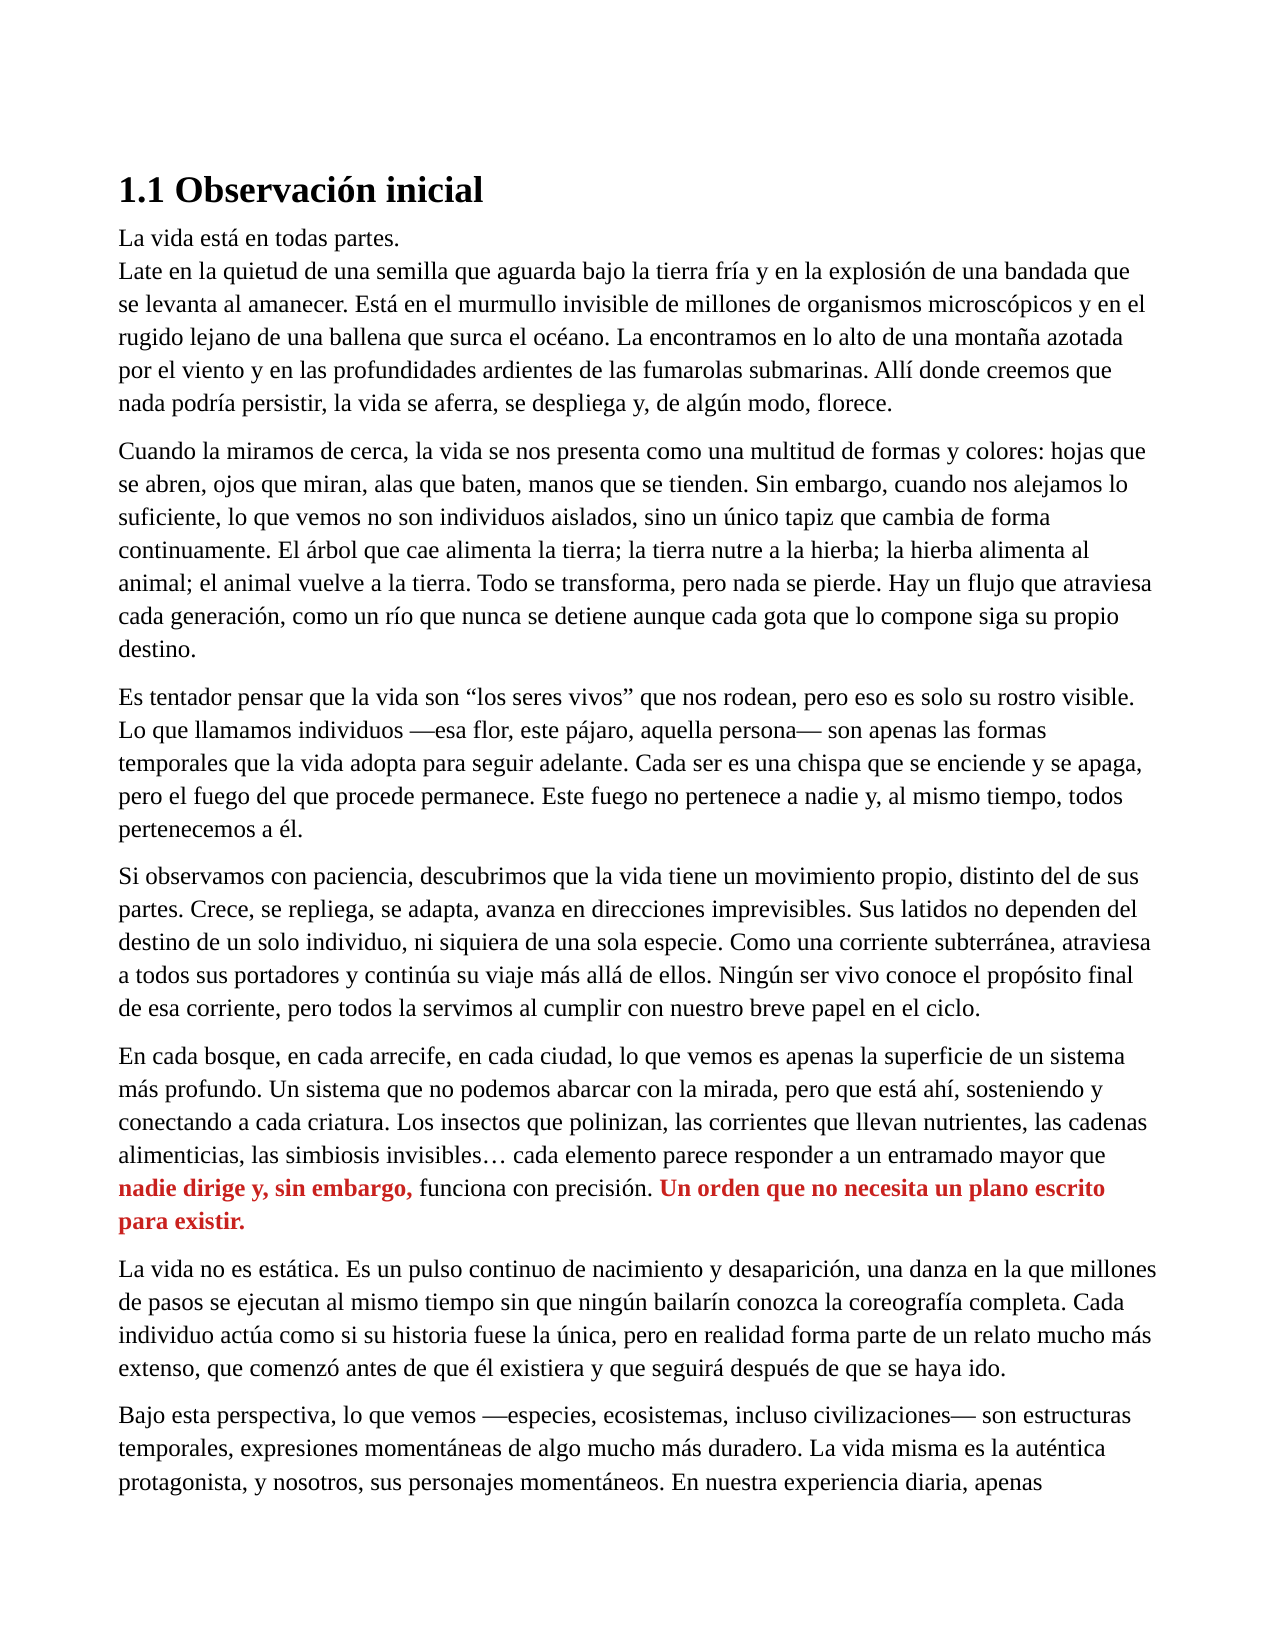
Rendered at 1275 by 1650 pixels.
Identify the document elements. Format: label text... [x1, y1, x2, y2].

text En cada bosque, en cada arrecife, en cada ciudad, lo que vemos es apenas la superficie de un sistema más profundo. Un sistema que no podemos abarcar con la mirada, pero que está ahí, sosteniendo y conectando a cada criatura. Los insectos que polinizan, las corrientes que llevan nutrientes, las cadenas alimenticias, las simbiosis invisibles… cada elemento parece responder a un entramado mayor que nadie dirige y, sin embargo, funciona con precisión. Un orden que no necesita un plano escrito para existir. [118, 1041, 1157, 1235]
text Es tentador pensar que la vida son “los seres vivos” que nos rodean, pero eso es solo su rostro visible. Lo que llamamos individuos —esa flor, este pájaro, aquella persona— son apenas las formas temporales que la vida adopta para seguir adelante. Cada ser es una chispa que se enciende y se apaga, pero el fuego del que procede permanece. Este fuego no pertenece a nadie y, al mismo tiempo, todos pertenecemos a él. [118, 682, 1157, 843]
text Si observamos con paciencia, descubrimos que la vida tiene un movimiento propio, distinto del de sus partes. Crece, se repliega, se adapta, avanza en direcciones imprevisibles. Sus latidos no dependen del destino de un solo individuo, ni siquiera de una sola especie. Como una corriente subterránea, atraviesa a todos sus portadores y continúa su viaje más allá de ellos. Ningún ser vivo conoce el propósito final de esa corriente, pero todos la servimos al cumplir con nuestro breve papel en el ciclo. [118, 861, 1157, 1022]
text Bajo esta perspectiva, lo que vemos —especies, ecosistemas, incluso civilizaciones— son estructuras temporales, expresiones momentáneas de algo mucho más duradero. La vida misma es la auténtica protagonista, y nosotros, sus personajes momentáneos. En nuestra experiencia diaria, apenas [118, 1401, 1157, 1495]
text La vida no es estática. Es un pulso continuo de nacimiento y desaparición, una danza en la que millones de pasos se ejecutan al mismo tiempo sin que ningún bailarín conozca la coreografía completa. Cada individuo actúa como si su historia fuese la única, pero en realidad forma parte de un relato mucho más extenso, que comenzó antes de que él existiera y que seguirá después de que se haya ido. [118, 1254, 1157, 1382]
text Cuando la miramos de cerca, la vida se nos presenta como una multitud de formas y colores: hojas que se abren, ojos que miran, alas que baten, manos que se tienden. Sin embargo, cuando nos alejamos lo suficiente, lo que vemos no son individuos aislados, sino un único tapiz que cambia de forma continuamente. El árbol que cae alimenta la tierra; la tierra nutre a la hierba; la hierba alimenta al animal; el animal vuelve a la tierra. Todo se transforma, pero nada se pierde. Hay un flujo que atraviesa cada generación, como un río que nunca se detiene aunque cada gota que lo compone siga su propio destino. [118, 436, 1157, 663]
subtitle 1.1 Observación inicial [118, 168, 1157, 211]
text La vida está en todas partes. Late en la quietud de una semilla que aguarda bajo la tierra fría y en la explosión de una bandada que se levanta al amanecer. Está en el murmullo invisible de millones de organismos microscópicos y en el rugido lejano de una ballena que surca el océano. La encontramos en lo alto de una montaña azotada por el viento y en las profundidades ardientes de las fumarolas submarinas. Allí donde creemos que nada podría persistir, la vida se aferra, se despliega y, de algún modo, florece. [118, 223, 1157, 417]
